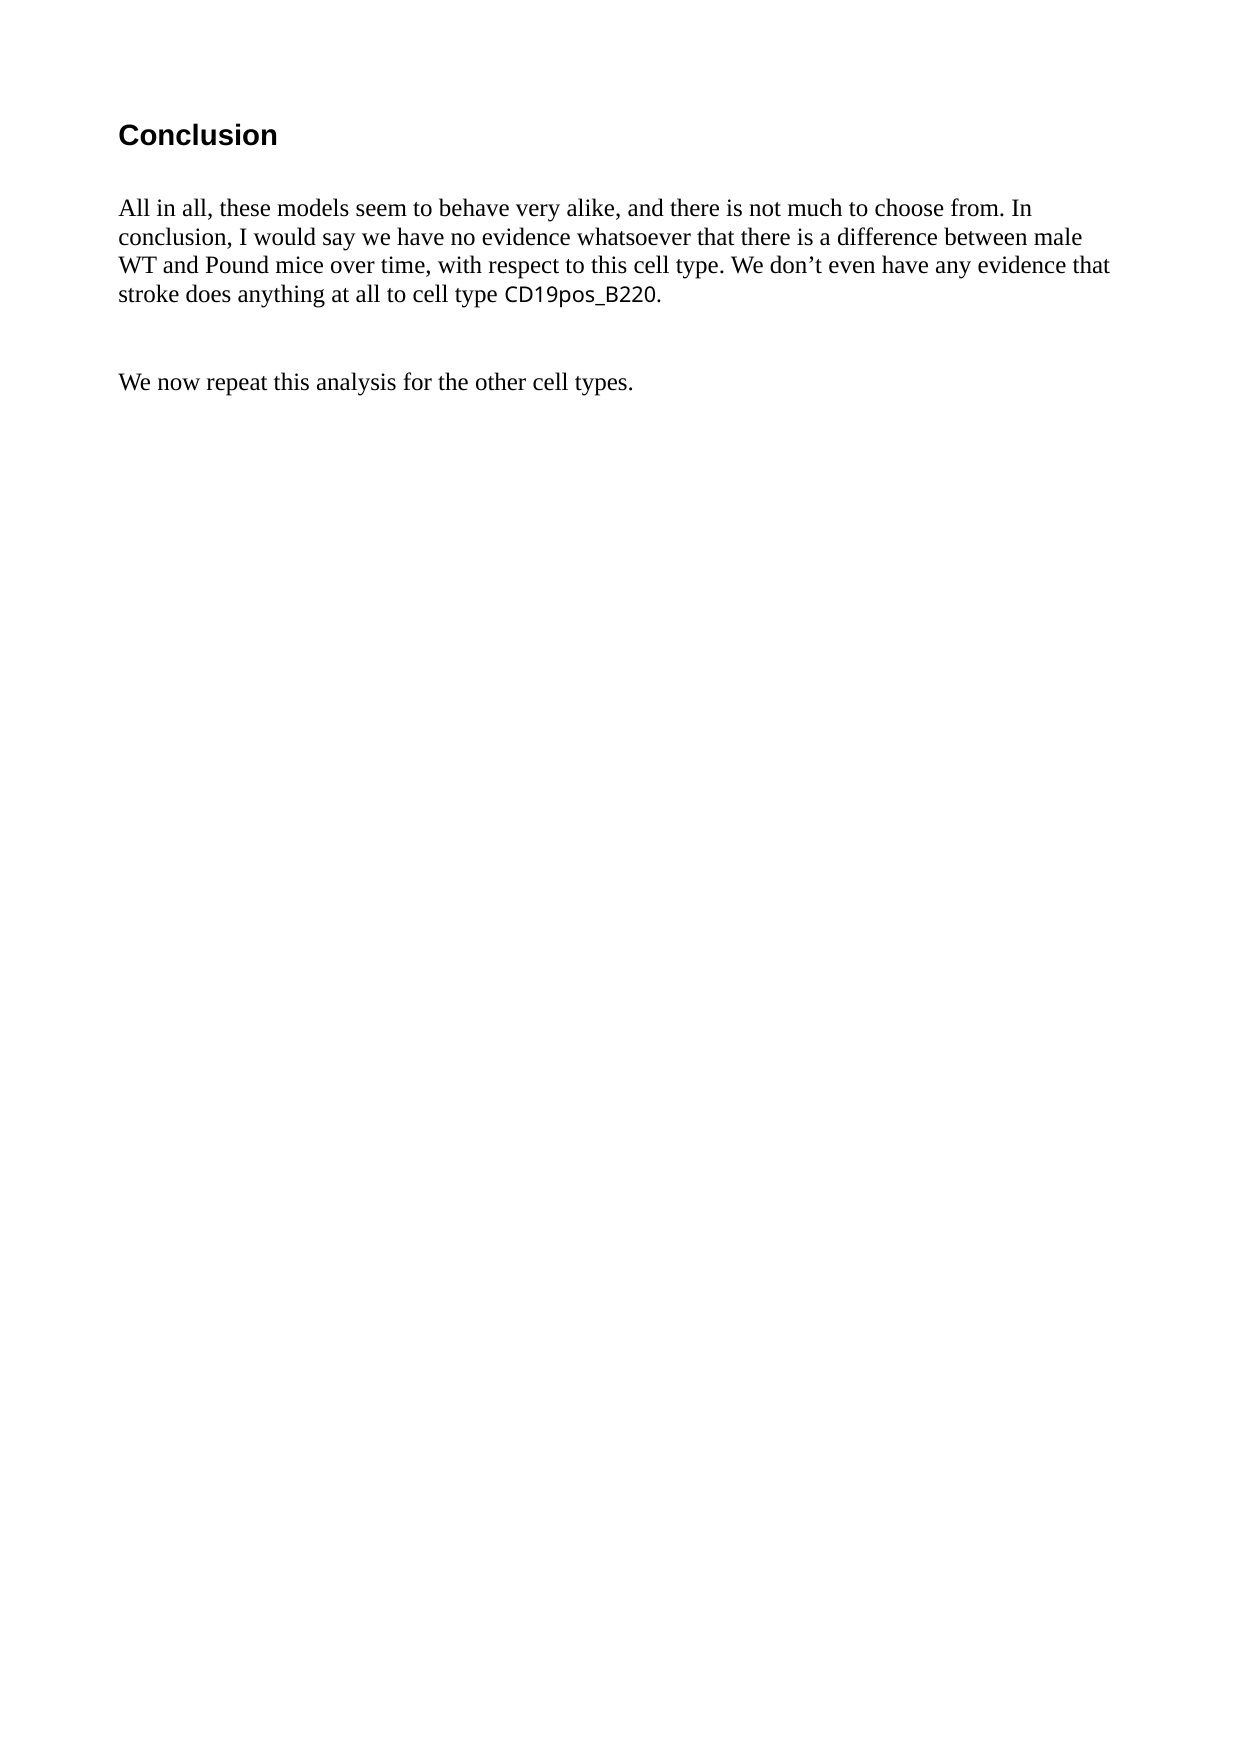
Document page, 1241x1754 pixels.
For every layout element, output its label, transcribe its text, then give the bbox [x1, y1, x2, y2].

text We now repeat this analysis for the other cell types. [118, 367, 1122, 395]
text All in all, these models seem to behave very alike, and there is not much to choose from. In conclusion, I would say we have no evidence whatsoever that there is a difference between male WT and Pound mice over time, with respect to this cell type. We don’t even have any evidence that stroke does anything at all to cell type CD19pos_B220. [118, 193, 1122, 309]
subtitle Conclusion [118, 118, 1122, 152]
